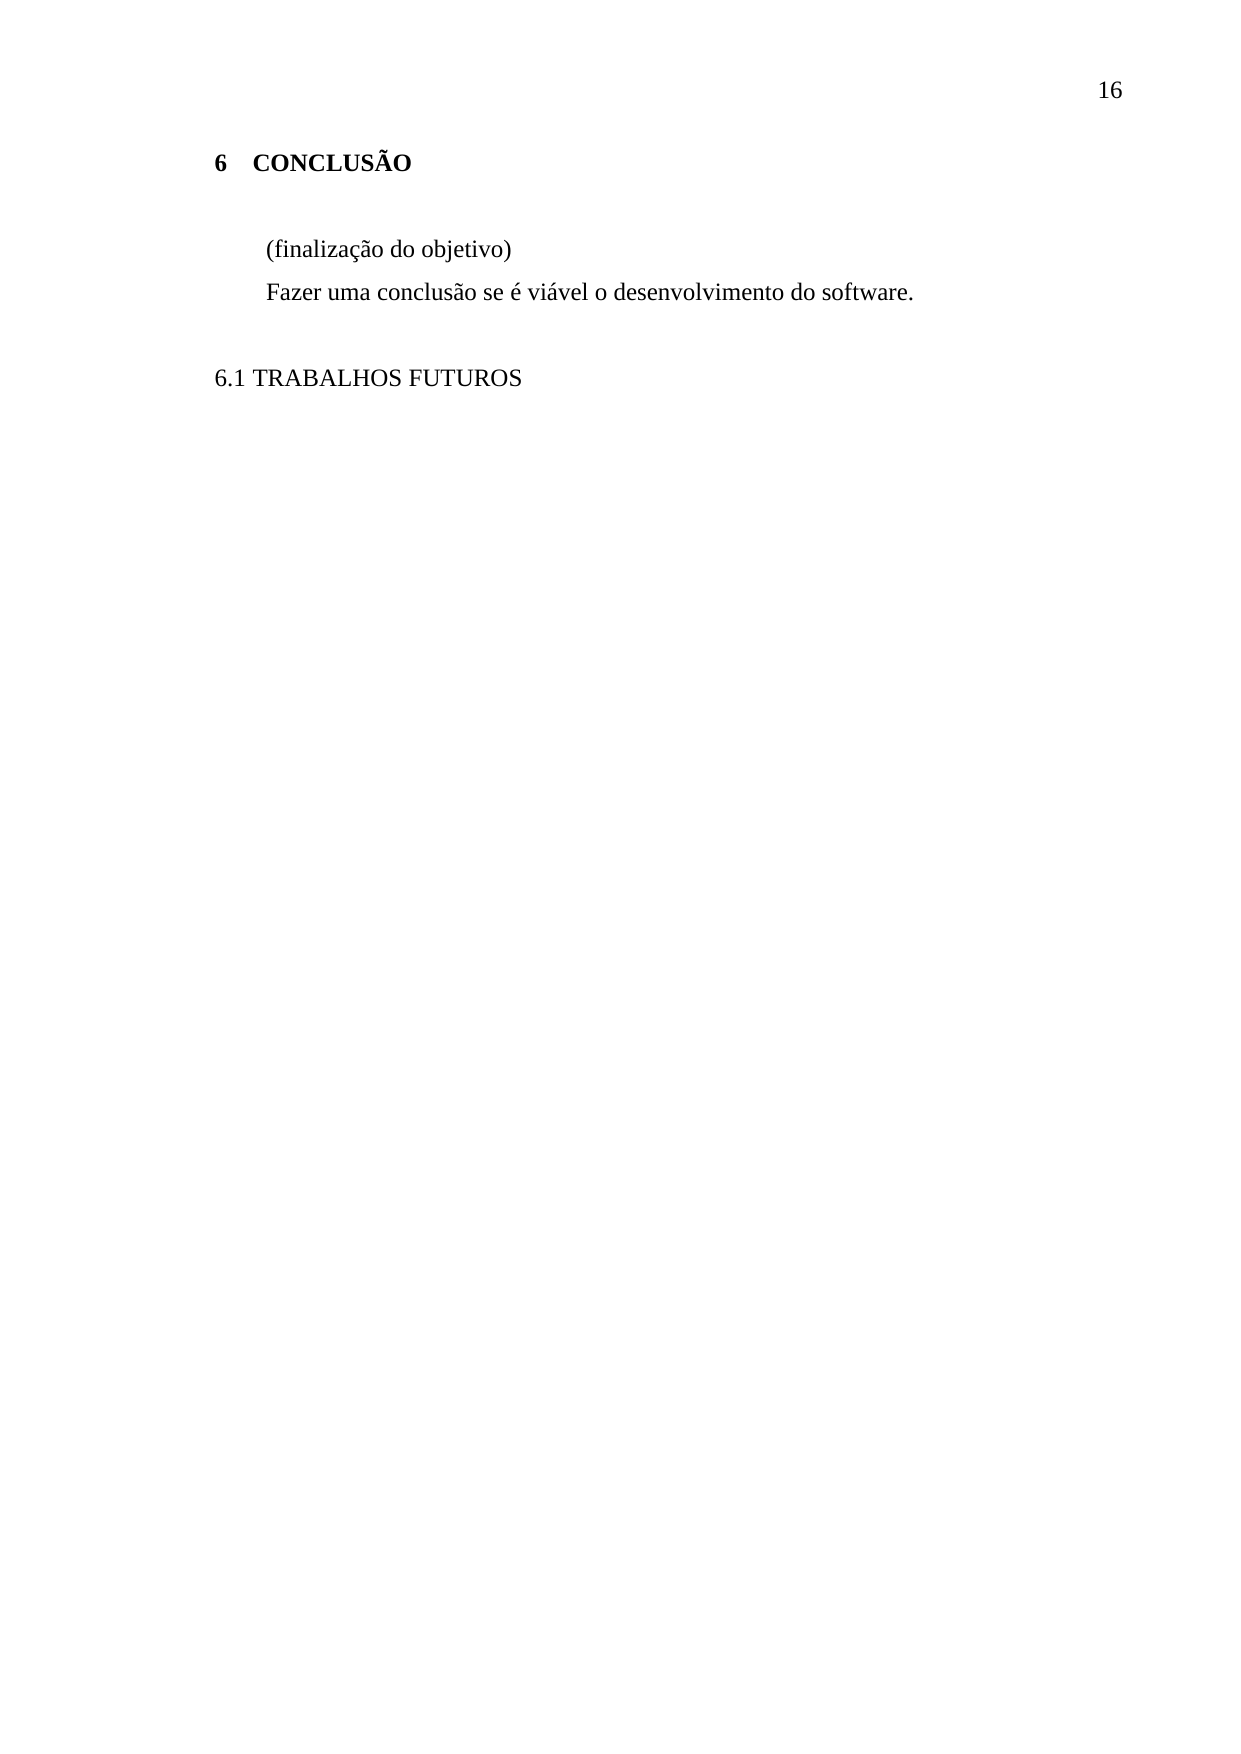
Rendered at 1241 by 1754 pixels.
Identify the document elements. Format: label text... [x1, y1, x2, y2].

text (finalização do objetivo) [177, 234, 1122, 263]
text Fazer uma conclusão se é viável o desenvolvimento do software. [177, 277, 1122, 306]
subtitle CONCLUSÃO [214, 148, 1122, 176]
subtitle TRABALHOS FUTUROS [214, 363, 1122, 392]
